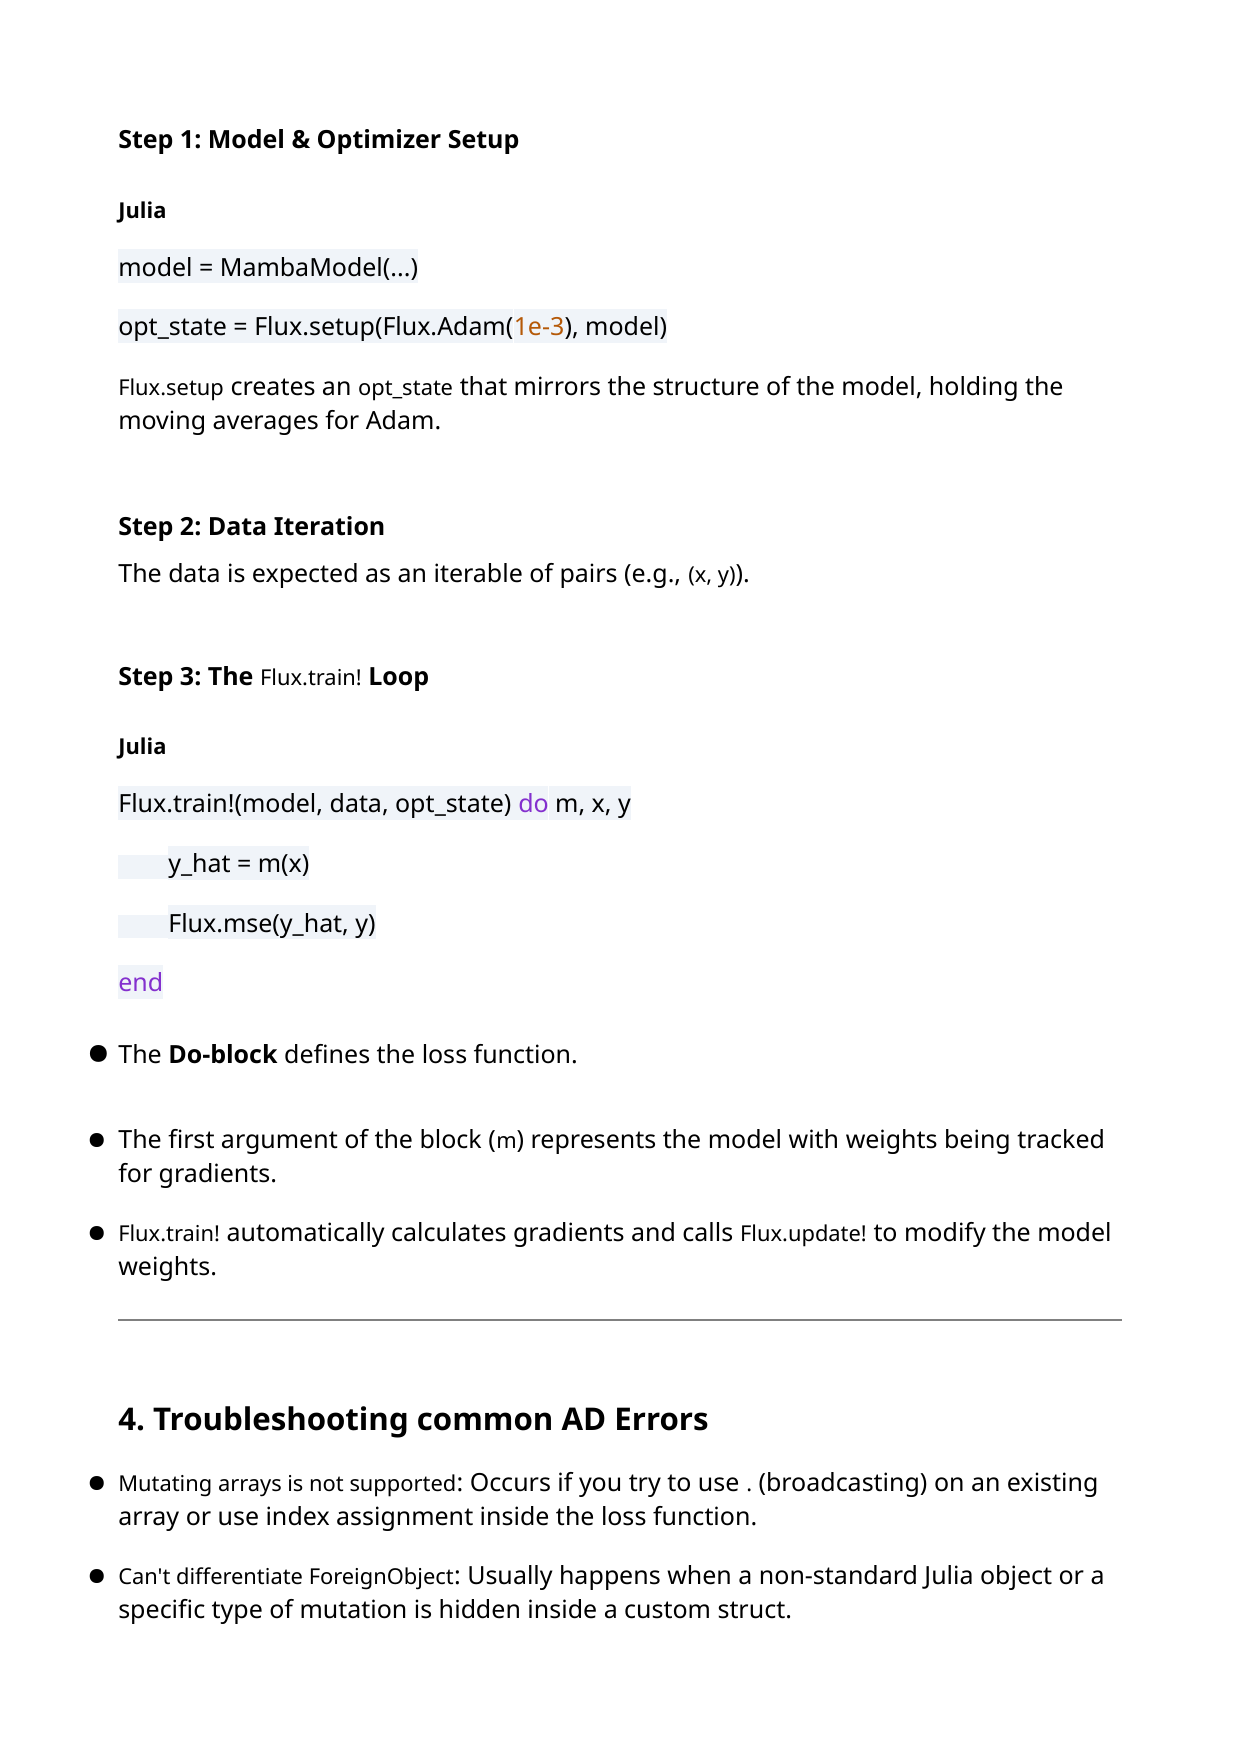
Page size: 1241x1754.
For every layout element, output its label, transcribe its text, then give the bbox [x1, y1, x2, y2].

subtitle 4. Troubleshooting common AD Errors [118, 1396, 1122, 1440]
text opt_state = Flux.setup(Flux.Adam(1e-3), model) [118, 309, 1122, 343]
list Mutating arrays is not supported: Occurs if you try to use . (broadcasting) on an existing array or use index assignment inside the loss function. [118, 1465, 1122, 1533]
list The Do-block defines the loss function. [118, 1037, 1122, 1071]
subtitle Step 2: Data Iteration [118, 505, 1122, 543]
text The data is expected as an iterable of pairs (e.g., (x, y)). [118, 555, 1122, 589]
text Julia [118, 730, 1122, 761]
text Flux.setup creates an opt_state that mirrors the structure of the model, holding the moving averages for Adam. [118, 368, 1122, 437]
list Can't differentiate ForeignObject: Usually happens when a non-standard Julia object or a specific type of mutation is hidden inside a custom struct. [118, 1558, 1122, 1626]
subtitle Step 3: The Flux.train! Loop [118, 658, 1122, 692]
text Julia [118, 193, 1122, 224]
text Flux.train!(model, data, opt_state) do m, x, y [118, 786, 1122, 820]
list The first argument of the block (m) represents the model with weights being tracked for gradients. [118, 1121, 1122, 1189]
text y_hat = m(x) [118, 846, 1122, 880]
text model = MambaModel(...) [118, 249, 1122, 283]
list Flux.train! automatically calculates gradients and calls Flux.update! to modify the model weights. [118, 1214, 1122, 1283]
text end [118, 965, 1122, 999]
subtitle Step 1: Model & Optimizer Setup [118, 118, 1122, 156]
text Flux.mse(y_hat, y) [118, 905, 1122, 939]
